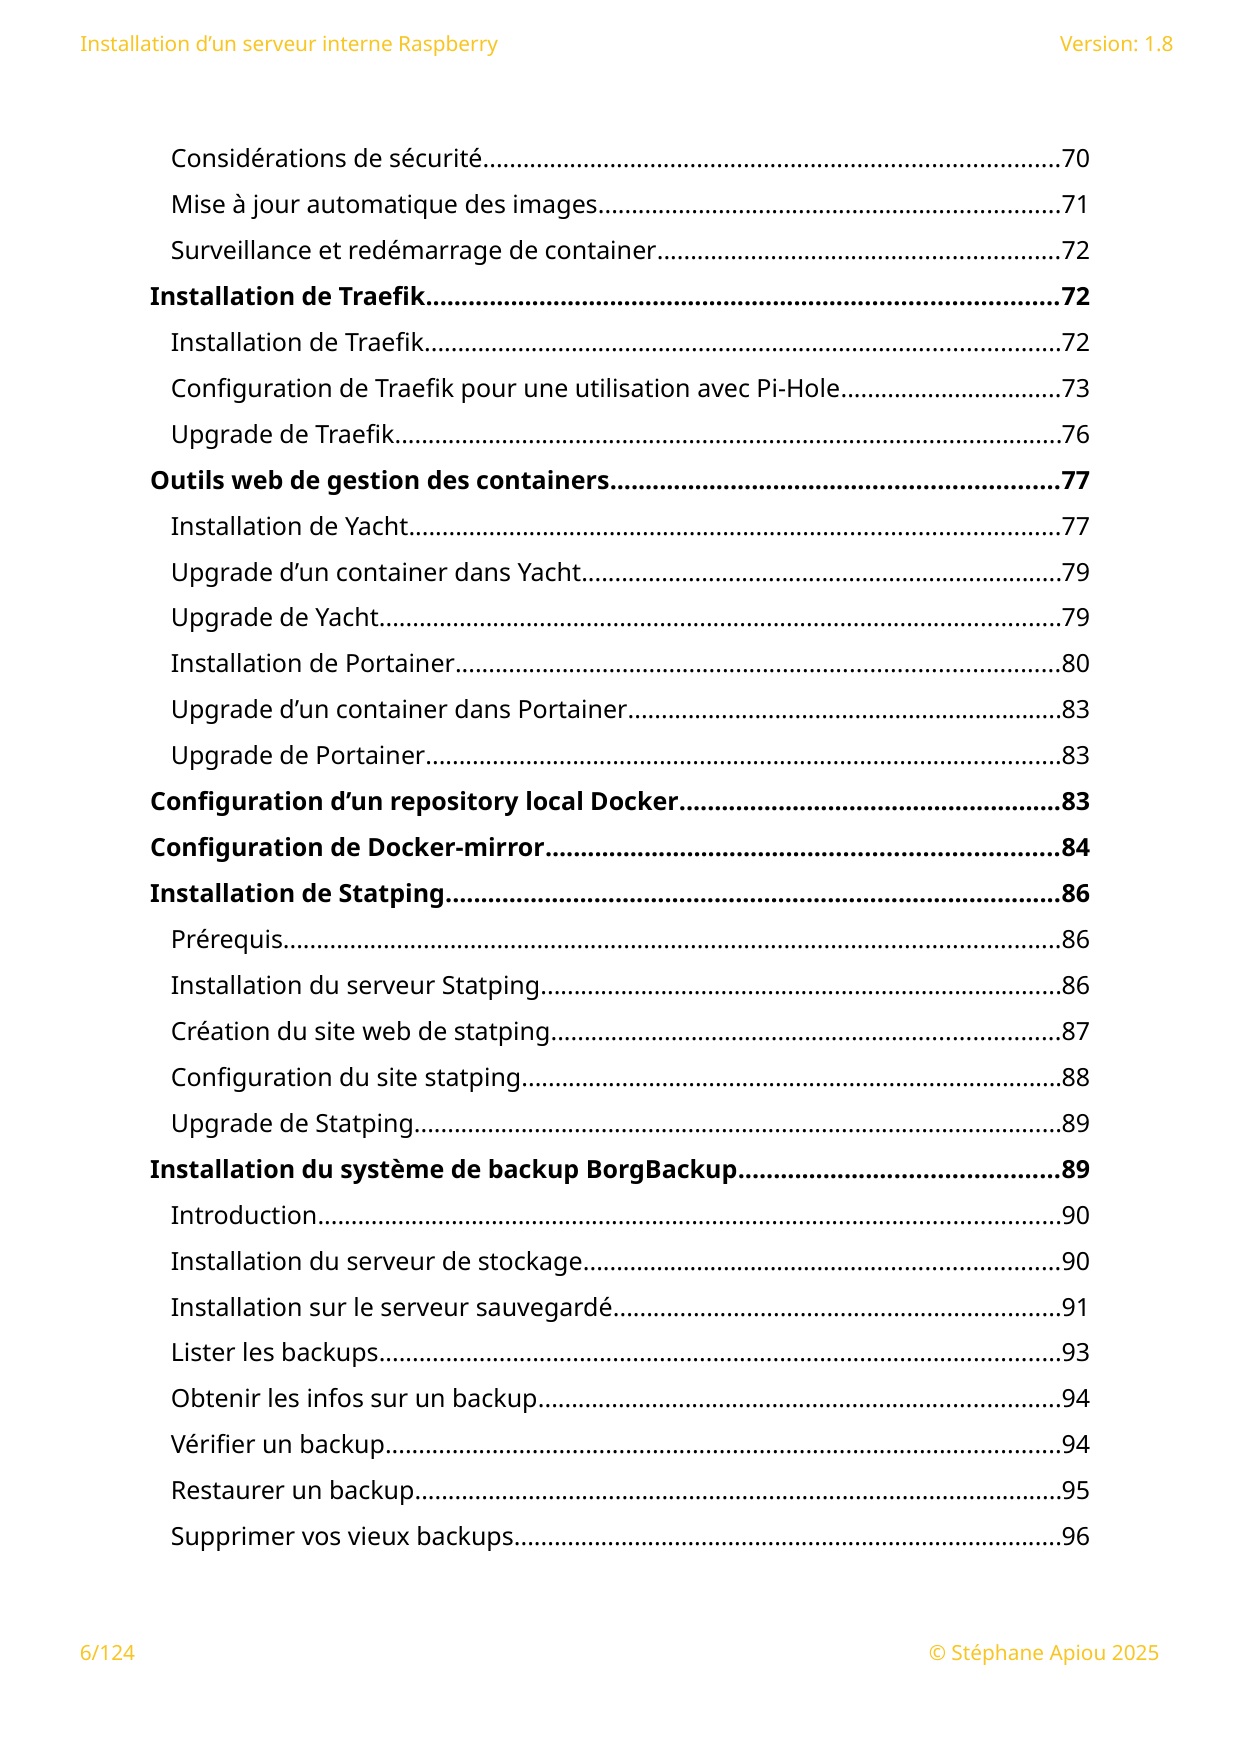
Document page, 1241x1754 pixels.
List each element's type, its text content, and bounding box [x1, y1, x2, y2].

text Installation du serveur de stockage 90 [171, 1243, 1090, 1277]
text Upgrade de Statping 89 [171, 1105, 1090, 1139]
text Installation de Traefik 72 [150, 278, 1090, 313]
text Mise à jour automatique des images 71 [171, 187, 1090, 221]
text Outils web de gestion des containers 77 [150, 462, 1090, 496]
text Upgrade d’un container dans Yacht 79 [171, 554, 1090, 588]
text Configuration du site statping 88 [171, 1059, 1090, 1093]
text Prérequis 86 [171, 922, 1090, 956]
text Upgrade d’un container dans Portainer 83 [171, 692, 1090, 726]
text Lister les backups 93 [171, 1335, 1090, 1369]
text Installation de Traefik 72 [171, 324, 1090, 358]
text Configuration de Docker-mirror 84 [150, 830, 1090, 864]
text Installation sur le serveur sauvegardé 91 [171, 1289, 1090, 1323]
text Supprimer vos vieux backups 96 [171, 1519, 1090, 1553]
text Upgrade de Portainer 83 [171, 738, 1090, 772]
text Installation de Statping 86 [150, 876, 1090, 910]
text Installation de Yacht 77 [171, 508, 1090, 542]
text Configuration d’un repository local Docker 83 [150, 784, 1090, 818]
text Upgrade de Yacht 79 [171, 600, 1090, 634]
text Upgrade de Traefik 76 [171, 416, 1090, 450]
text Introduction 90 [171, 1197, 1090, 1231]
text Installation du serveur Statping 86 [171, 968, 1090, 1002]
text Installation de Portainer 80 [171, 646, 1090, 680]
text Obtenir les infos sur un backup 94 [171, 1381, 1090, 1415]
text Restaurer un backup 95 [171, 1473, 1090, 1507]
text Considérations de sécurité 70 [171, 141, 1090, 175]
text Création du site web de statping 87 [171, 1013, 1090, 1048]
text Surveillance et redémarrage de container 72 [171, 233, 1090, 267]
text Installation du système de backup BorgBackup 89 [150, 1151, 1090, 1185]
text Vérifier un backup 94 [171, 1427, 1090, 1461]
text Configuration de Traefik pour une utilisation avec Pi-Hole 73 [171, 370, 1090, 404]
